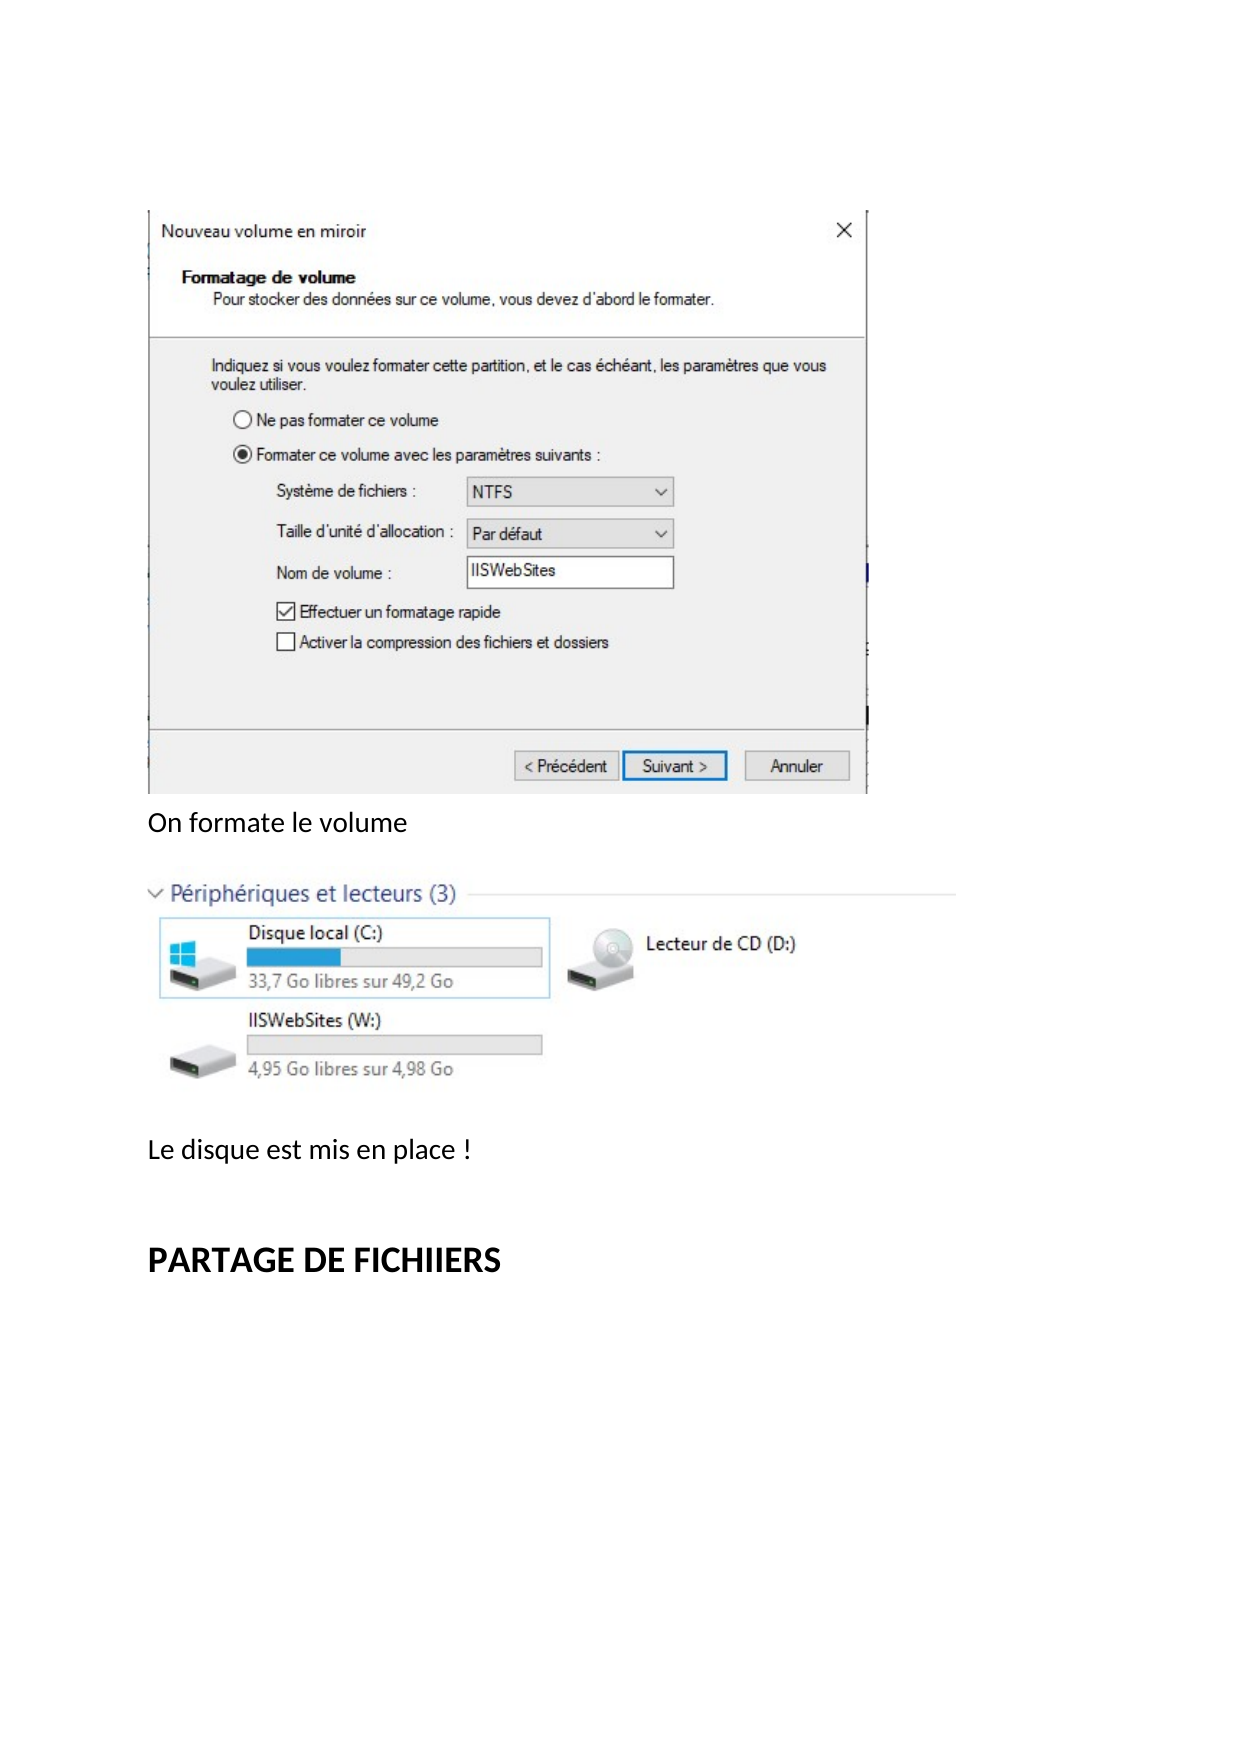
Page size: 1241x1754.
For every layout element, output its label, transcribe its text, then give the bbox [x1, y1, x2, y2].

text PARTAGE DE FICHIIERS [148, 1236, 1093, 1281]
text On formate le volume [148, 804, 1093, 839]
text Le disque est mis en place ! [148, 1131, 1093, 1167]
